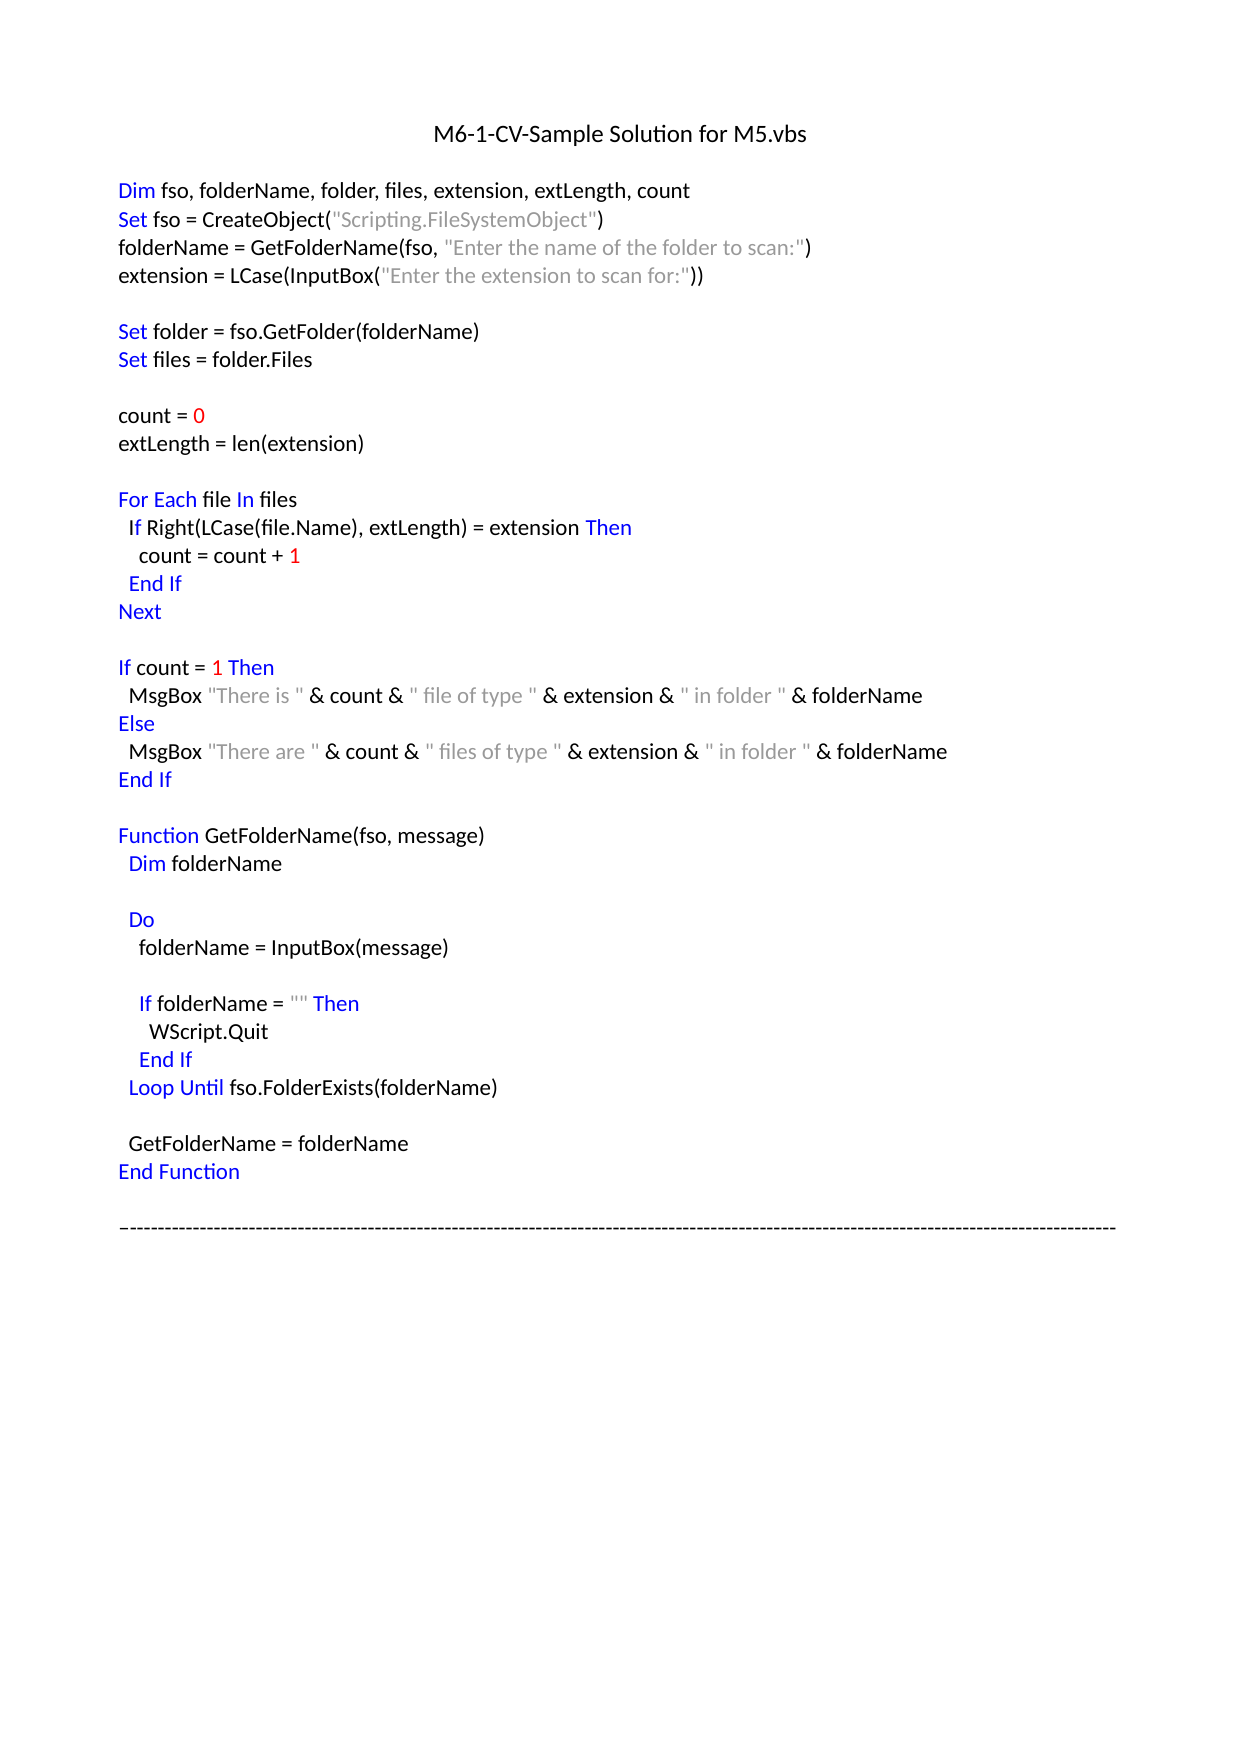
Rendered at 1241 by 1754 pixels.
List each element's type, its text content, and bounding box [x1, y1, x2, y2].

text folderName = GetFolderName(fso, "Enter the name of the folder to scan:") [118, 233, 1122, 261]
text extension = LCase(InputBox("Enter the extension to scan for:")) [118, 261, 1122, 289]
text Set files = folder.Files [118, 345, 1122, 373]
text M6-1-CV-Sample Solution for M5.vbs [118, 118, 1122, 149]
text Next [118, 597, 1122, 625]
text Set folder = fso.GetFolder(folderName) [118, 317, 1122, 345]
text If folderName = "" Then [118, 989, 1122, 1017]
text End If [118, 765, 1122, 793]
text Function GetFolderName(fso, message) [118, 821, 1122, 849]
text End If [118, 1045, 1122, 1073]
text End Function [118, 1157, 1122, 1185]
text WScript.Quit [118, 1017, 1122, 1045]
text Dim fso, folderName, folder, files, extension, extLength, count [118, 177, 1122, 205]
text GetFolderName = folderName [118, 1129, 1122, 1157]
text extLength = len(extension) [118, 429, 1122, 457]
text Do [118, 905, 1122, 933]
text If count = 1 Then [118, 653, 1122, 681]
text –--------------------------------------------------------------------------------------------------------------------------------------------- [118, 1213, 1122, 1241]
text For Each file In files [118, 485, 1122, 513]
text Loop Until fso.FolderExists(folderName) [118, 1073, 1122, 1101]
text count = count + 1 [118, 541, 1122, 569]
text count = 0 [118, 401, 1122, 429]
text Set fso = CreateObject("Scripting.FileSystemObject") [118, 205, 1122, 233]
text Dim folderName [118, 849, 1122, 877]
text folderName = InputBox(message) [118, 933, 1122, 961]
text Else [118, 709, 1122, 737]
text MsgBox "There is " & count & " file of type " & extension & " in folder " & folderName [118, 681, 1122, 709]
text If Right(LCase(file.Name), extLength) = extension Then [118, 513, 1122, 541]
text MsgBox "There are " & count & " files of type " & extension & " in folder " & folderName [118, 737, 1122, 765]
text End If [118, 569, 1122, 597]
